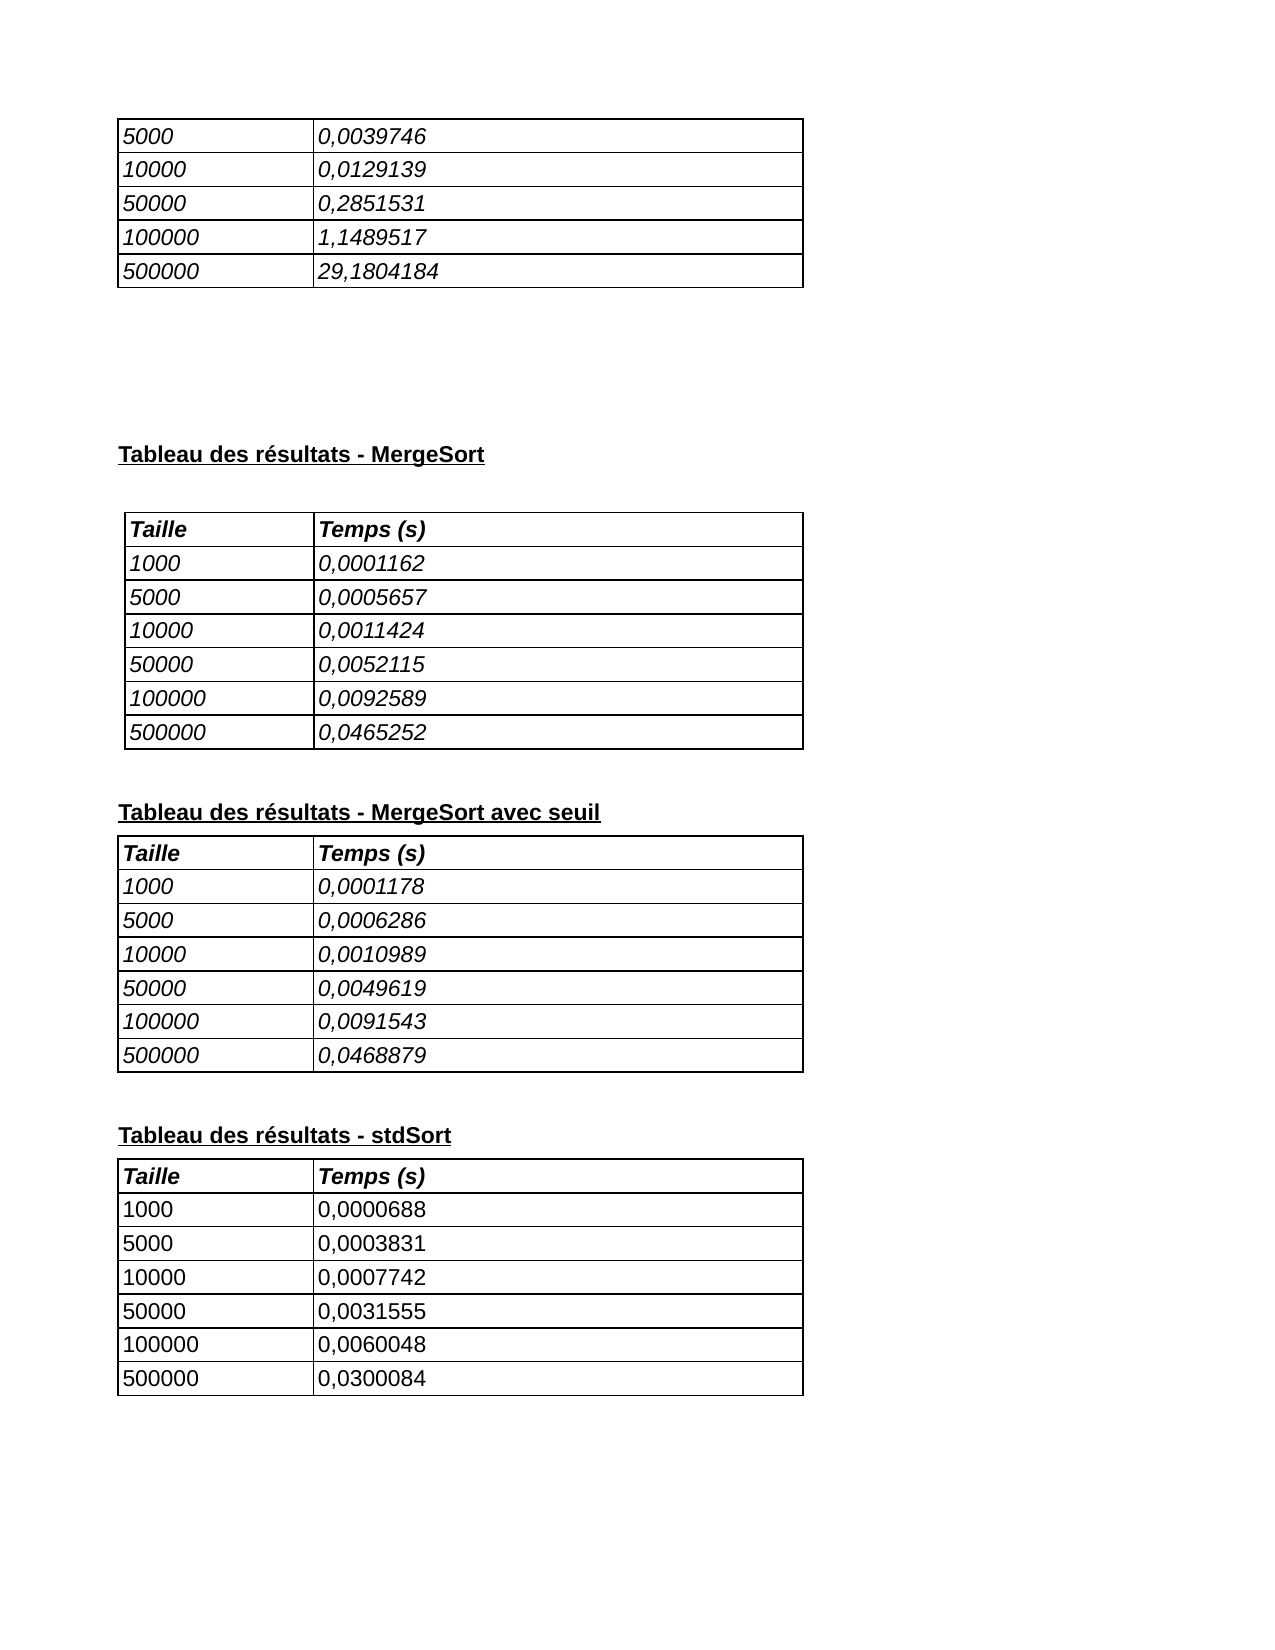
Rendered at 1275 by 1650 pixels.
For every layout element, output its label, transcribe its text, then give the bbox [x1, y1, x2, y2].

table_cell 1000 [119, 1194, 313, 1226]
table_cell 29,1804184 [314, 255, 802, 287]
table_header Taille [119, 1160, 313, 1192]
text Tableau des résultats - MergeSort avec seuil [118, 799, 1157, 825]
table_cell 500000 [119, 1039, 313, 1071]
table_cell 10000 [119, 1261, 313, 1293]
table_cell 1,1489517 [314, 221, 802, 253]
table_cell 10000 [126, 615, 313, 647]
table_cell 100000 [126, 682, 313, 714]
table_cell 10000 [119, 153, 313, 186]
table_cell 5000 [119, 1227, 313, 1259]
table_cell 5000 [126, 581, 313, 613]
table_header Temps (s) [314, 837, 802, 869]
table_cell 50000 [119, 972, 313, 1004]
table_cell 0,0005657 [315, 581, 802, 613]
table_cell 0,0049619 [314, 972, 802, 1004]
table_cell 0,0052115 [315, 648, 802, 681]
table_cell 1000 [119, 870, 313, 902]
table_cell 0,2851531 [314, 187, 802, 219]
table_cell 0,0007742 [314, 1261, 802, 1293]
table_cell 500000 [126, 716, 313, 748]
table_cell 0,0010989 [314, 938, 802, 970]
table_cell 0,0468879 [314, 1039, 802, 1071]
table_cell 0,0060048 [314, 1329, 802, 1361]
table_header Temps (s) [314, 1160, 802, 1192]
table_cell 5000 [119, 904, 313, 936]
table_cell 5000 [119, 120, 313, 152]
text Tableau des résultats - MergeSort [118, 441, 1157, 467]
table_cell 0,0092589 [315, 682, 802, 714]
table_header Taille [126, 513, 313, 546]
table_cell 0,0000688 [314, 1194, 802, 1226]
table_cell 0,0300084 [314, 1362, 802, 1394]
table_cell 50000 [126, 648, 313, 681]
table_header Taille [119, 837, 313, 869]
table_cell 50000 [119, 1295, 313, 1327]
table_cell 0,0003831 [314, 1227, 802, 1259]
table_cell 0,0091543 [314, 1005, 802, 1037]
table_cell 0,0001178 [314, 870, 802, 902]
table_header Temps (s) [315, 513, 802, 546]
table_cell 500000 [119, 255, 313, 287]
table_cell 0,0039746 [314, 120, 802, 152]
table_cell 0,0001162 [315, 547, 802, 579]
table_cell 0,0031555 [314, 1295, 802, 1327]
table_cell 100000 [119, 1329, 313, 1361]
table_cell 10000 [119, 938, 313, 970]
table_cell 100000 [119, 1005, 313, 1037]
table_cell 100000 [119, 221, 313, 253]
table_cell 0,0129139 [314, 153, 802, 186]
table_cell 0,0465252 [315, 716, 802, 748]
table_cell 50000 [119, 187, 313, 219]
table_cell 0,0011424 [315, 615, 802, 647]
table_cell 500000 [119, 1362, 313, 1394]
table_cell 0,0006286 [314, 904, 802, 936]
table_cell 1000 [126, 547, 313, 579]
text Tableau des résultats - stdSort [118, 1122, 1157, 1148]
